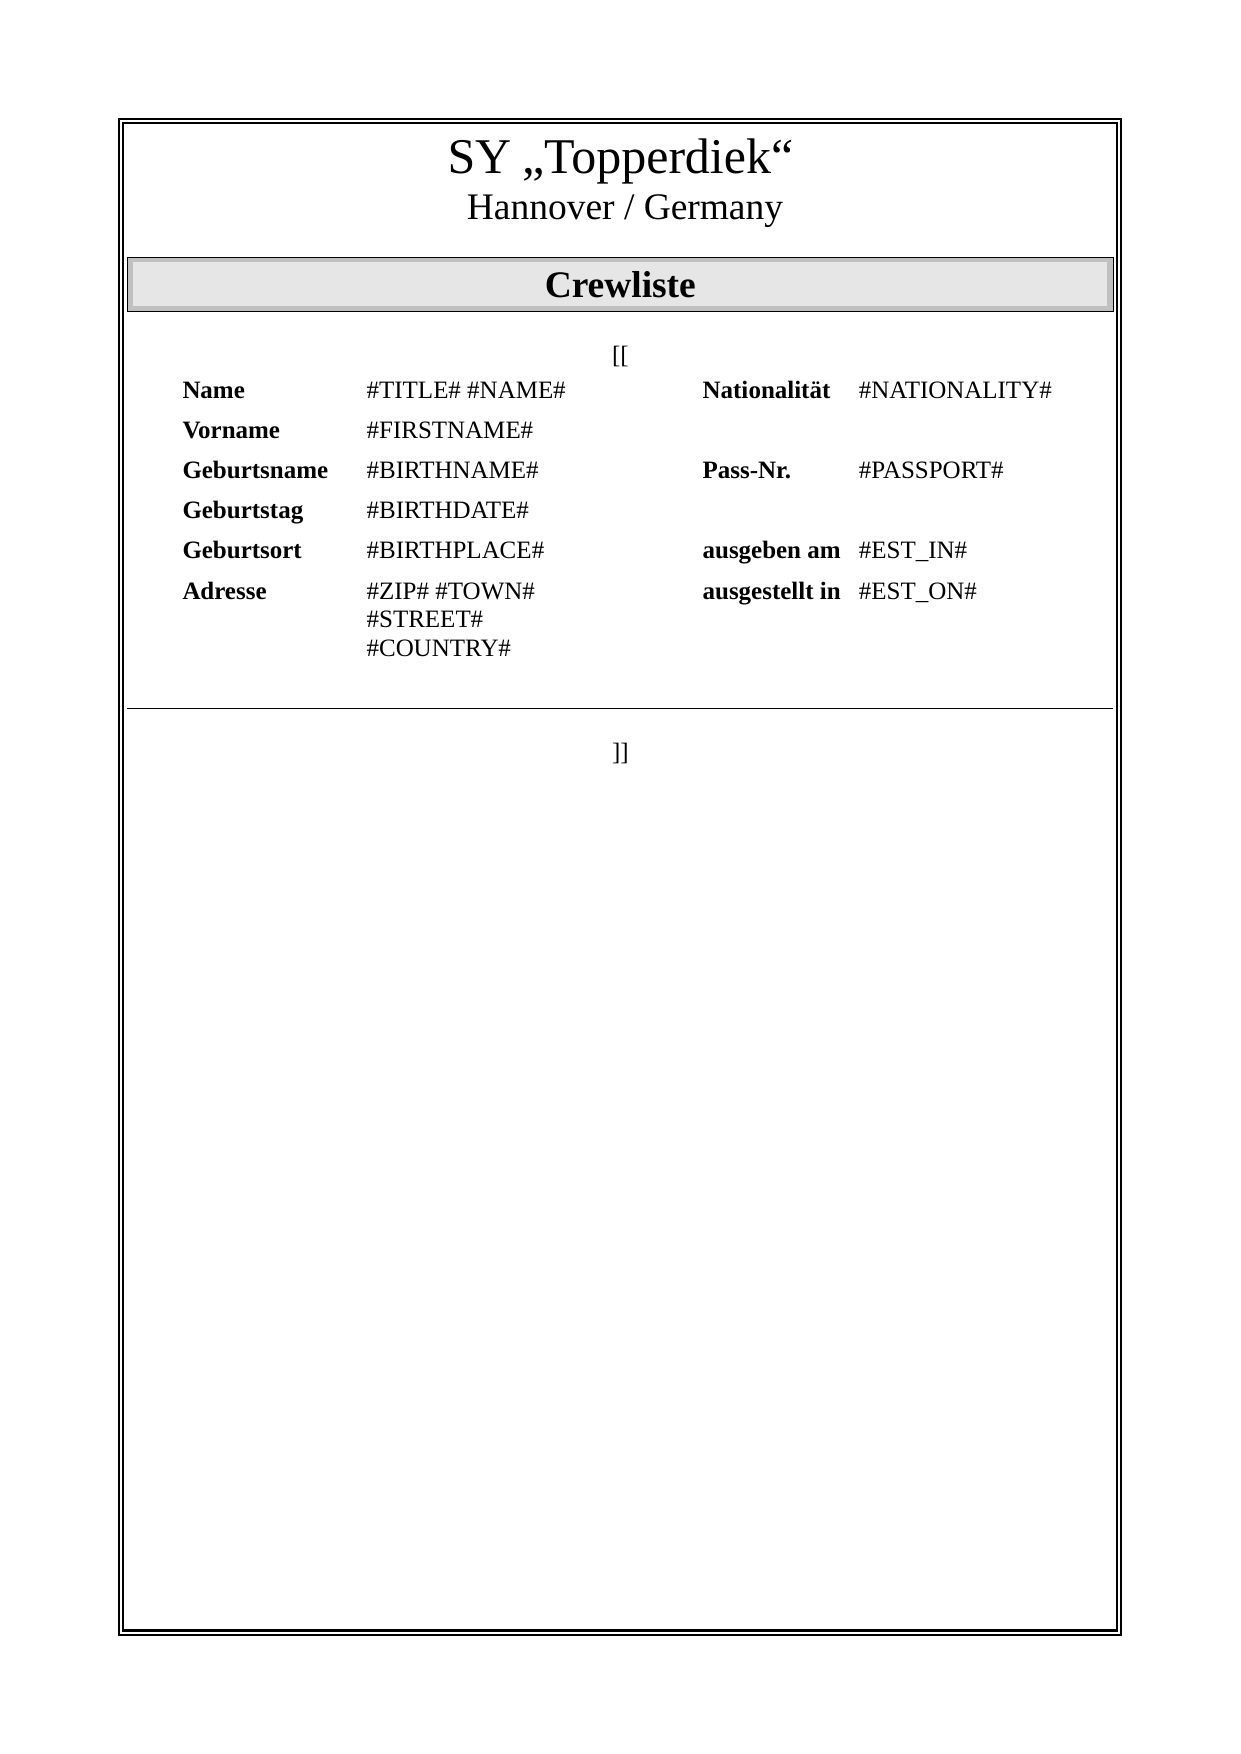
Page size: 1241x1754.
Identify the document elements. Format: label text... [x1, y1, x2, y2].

table_cell #BIRTHNAME# [361, 449, 697, 489]
table_cell #BIRTHPLACE# [361, 530, 697, 570]
table_cell [853, 409, 1064, 449]
table_cell Geburtsort [177, 530, 361, 570]
table_cell [697, 490, 853, 530]
table_cell #ZIP# #TOWN# #STREET# #COUNTRY# [361, 570, 697, 668]
text [[ [127, 340, 1113, 369]
table_cell Geburtstag [177, 490, 361, 530]
table_header #TITLE# #NAME# [361, 369, 697, 409]
table_cell [853, 490, 1064, 530]
table_cell [697, 409, 853, 449]
table_cell Vorname [177, 409, 361, 449]
table_header #NATIONALITY# [853, 369, 1064, 409]
table_cell Geburtsname [177, 449, 361, 489]
table_header Crewliste [128, 258, 1113, 311]
text SY „Topperdiek“ Hannover / Germany [127, 127, 1113, 228]
table_cell #EST_IN# [853, 530, 1064, 570]
table_cell Pass-Nr. [697, 449, 853, 489]
table_cell #PASSPORT# [853, 449, 1064, 489]
table_cell ausgestellt in [697, 570, 853, 668]
table_header Name [177, 369, 361, 409]
table_cell Adresse [177, 570, 361, 668]
table_cell #FIRSTNAME# [361, 409, 697, 449]
table_header Nationalität [697, 369, 853, 409]
table_header [127, 668, 1113, 708]
text ]] [127, 737, 1113, 766]
table_cell #BIRTHDATE# [361, 490, 697, 530]
table_cell #EST_ON# [853, 570, 1064, 668]
table_cell ausgeben am [697, 530, 853, 570]
